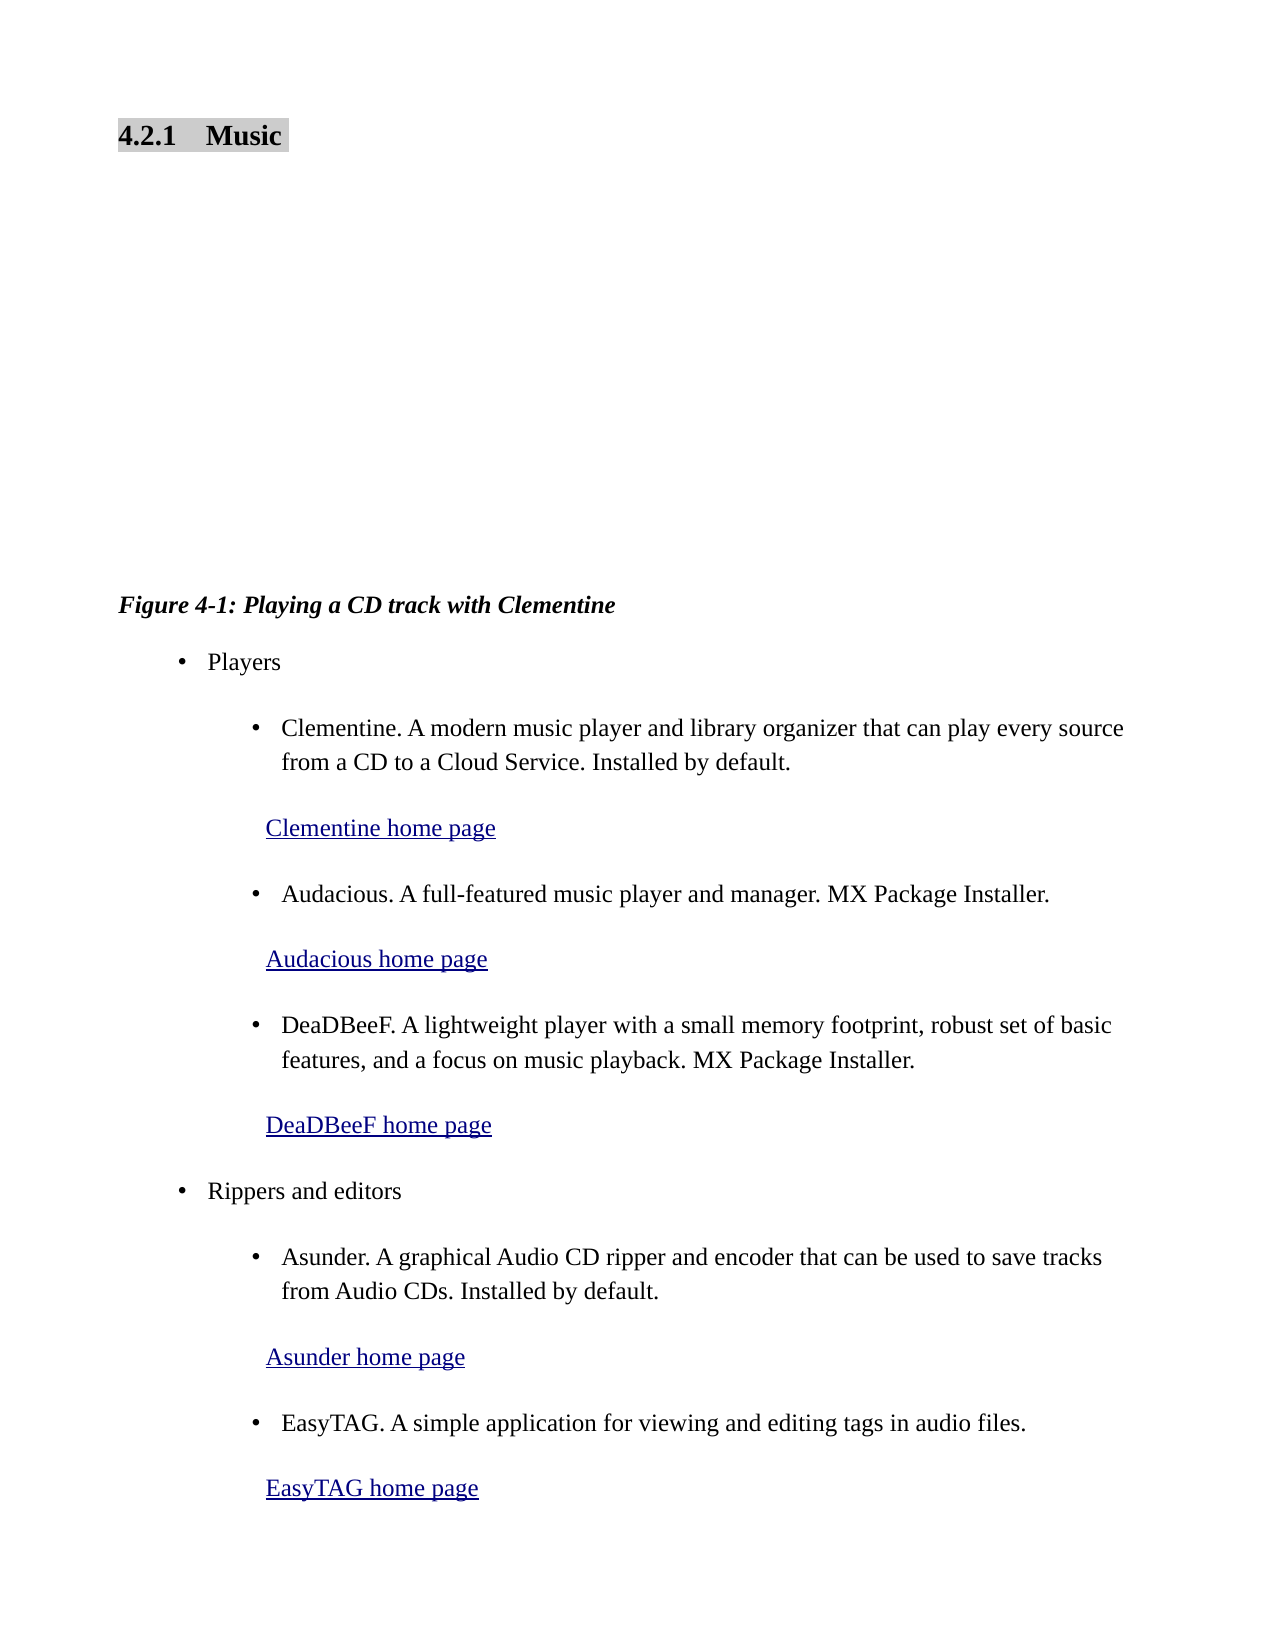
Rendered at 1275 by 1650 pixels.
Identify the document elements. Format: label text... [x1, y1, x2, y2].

list Audacious home page [236, 944, 1157, 973]
list EasyTAG home page [236, 1473, 1157, 1502]
list DeaDBeeF. A lightweight player with a small memory footprint, robust set of basic features, and a focus on music playback. MX Package Installer. [252, 1010, 1141, 1073]
subtitle 4.2.1 Music [118, 118, 1157, 152]
list Asunder home page [236, 1342, 1157, 1371]
list Rippers and editors [178, 1176, 1141, 1205]
list DeaDBeeF home page [236, 1110, 1157, 1139]
list EasyTAG. A simple application for viewing and editing tags in audio files. [252, 1408, 1141, 1437]
list Clementine. A modern music player and library organizer that can play every source from a CD to a Cloud Service. Installed by default. [252, 713, 1141, 776]
list Asunder. A graphical Audio CD ripper and encoder that can be used to save tracks from Audio CDs. Installed by default. [252, 1242, 1141, 1305]
list Audacious. A full-featured music player and manager. MX Package Installer. [252, 879, 1141, 907]
list Clementine home page [236, 813, 1157, 842]
text Figure 4-1: Playing a CD track with Clementine [118, 590, 1157, 619]
list Players [178, 647, 1141, 676]
